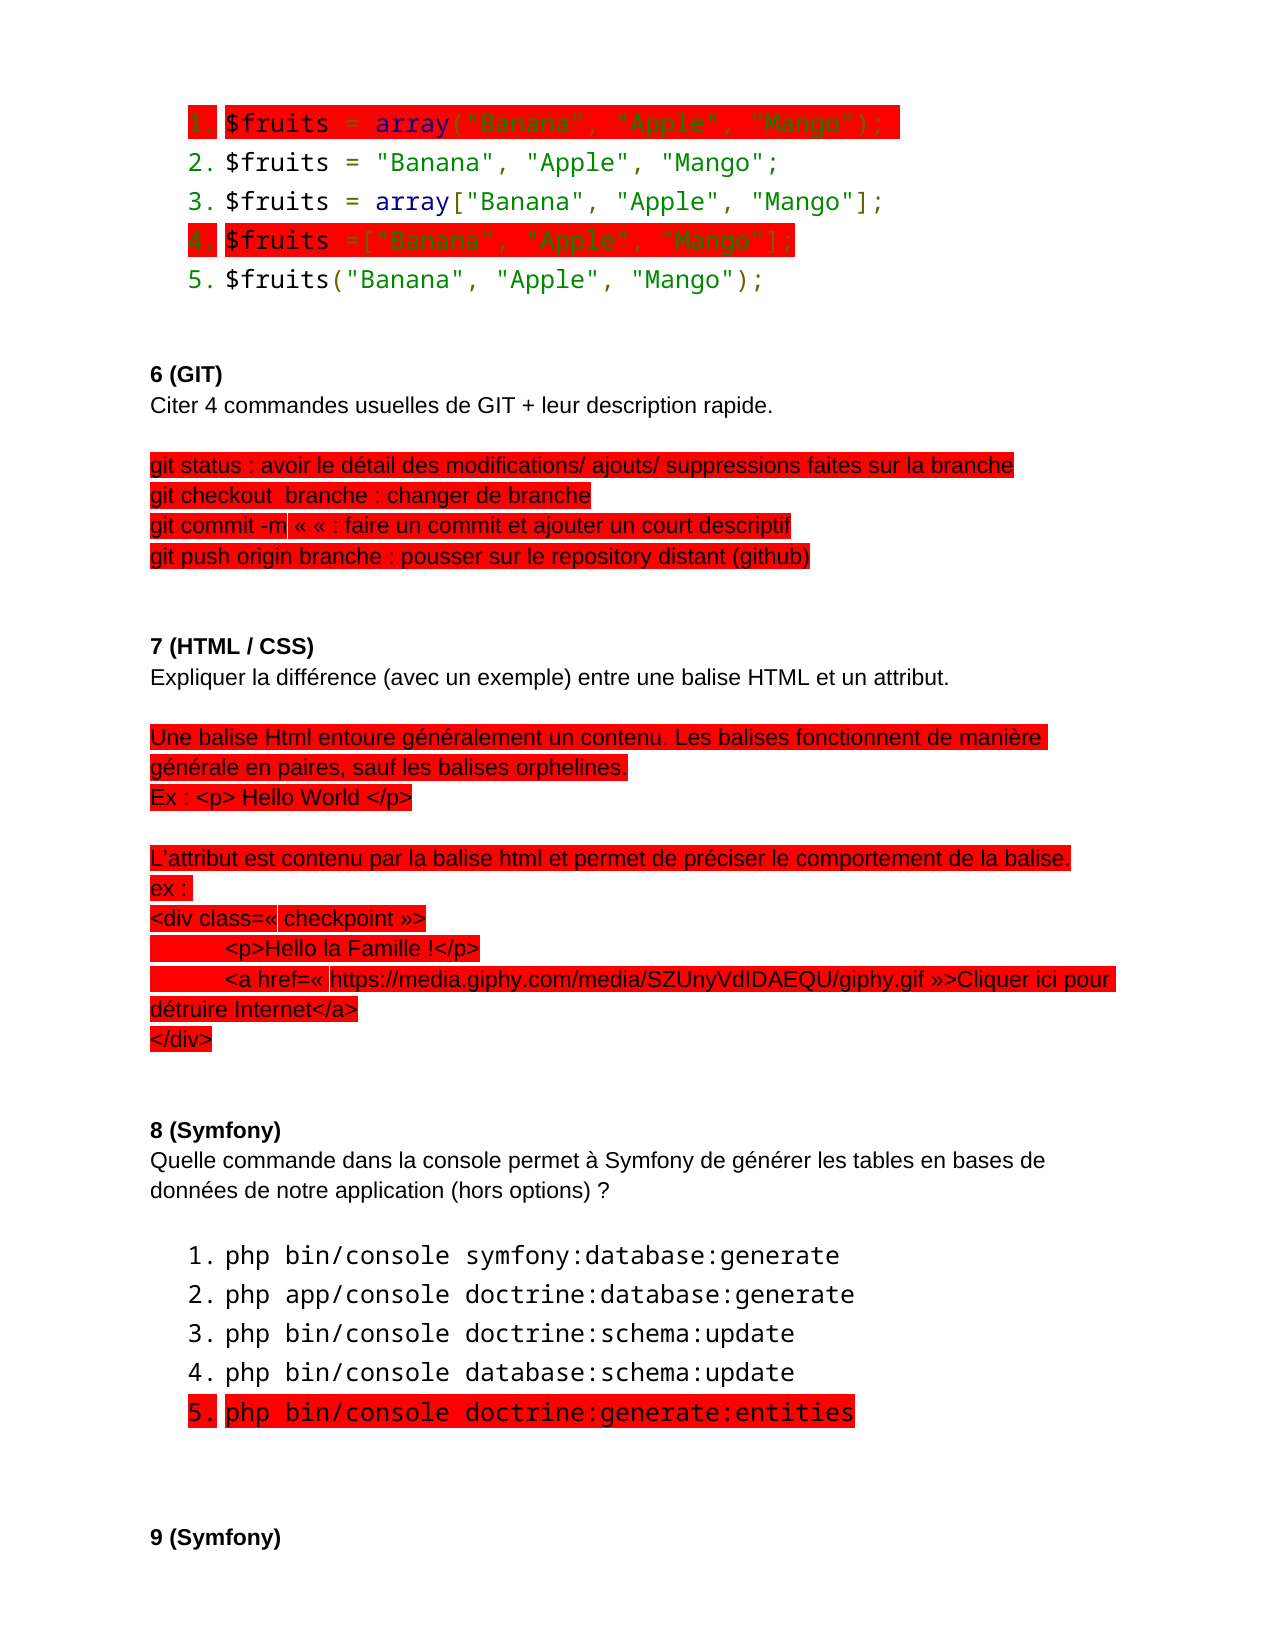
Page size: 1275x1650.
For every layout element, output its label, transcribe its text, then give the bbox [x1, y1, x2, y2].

text git push origin branche : pousser sur le repository distant (github) [150, 543, 1125, 569]
text 9 (Symfony) [150, 1524, 1125, 1550]
text Expliquer la différence (avec un exemple) entre une balise HTML et un attribut. [150, 663, 1125, 690]
list $fruits("Banana", "Apple", "Mango"); [187, 262, 1125, 296]
list $fruits = array("Banana", "Apple", "Mango"); [187, 105, 1125, 139]
list $fruits = "Banana", "Apple", "Mango"; [187, 144, 1125, 178]
text L’attribut est contenu par la balise html et permet de préciser le comportement de la balise. [150, 845, 1125, 871]
text ex : [150, 875, 1125, 901]
text 8 (Symfony) [150, 1117, 1125, 1143]
text Ex : <p> Hello World </p> [150, 784, 1125, 811]
text <div class=« checkpoint »> [150, 905, 1125, 932]
list php bin/console database:schema:update [187, 1355, 1125, 1389]
text Une balise Html entoure généralement un contenu. Les balises fonctionnent de manière générale en paires, sauf les balises orphelines. [150, 724, 1125, 781]
list $fruits = array["Banana", "Apple", "Mango"]; [187, 183, 1125, 218]
text Citer 4 commandes usuelles de GIT + leur description rapide. [150, 392, 1125, 418]
list php bin/console doctrine:schema:update [187, 1316, 1125, 1350]
list $fruits =["Banana", "Apple", "Mango"]; [187, 223, 1125, 257]
list php app/console doctrine:database:generate [187, 1277, 1125, 1311]
text git commit -m « « : faire un commit et ajouter un court descriptif [150, 512, 1125, 539]
list php bin/console symfony:database:generate [187, 1237, 1125, 1272]
text git checkout branche : changer de branche [150, 482, 1125, 509]
text 6 (GIT) [150, 361, 1125, 388]
text Quelle commande dans la console permet à Symfony de générer les tables en bases de données de notre application (hors options) ? [150, 1147, 1125, 1203]
text git status : avoir le détail des modifications/ ajouts/ suppressions faites sur la branche [150, 452, 1125, 478]
text 7 (HTML / CSS) [150, 633, 1125, 660]
text </div> [150, 1026, 1125, 1052]
text <a href=« https://media.giphy.com/media/SZUnyVdIDAEQU/giphy.gif »>Cliquer ici pour détruire Internet</a> [150, 966, 1125, 1022]
text <p>Hello la Famille !</p> [150, 935, 1125, 962]
list php bin/console doctrine:generate:entities [187, 1394, 1125, 1428]
